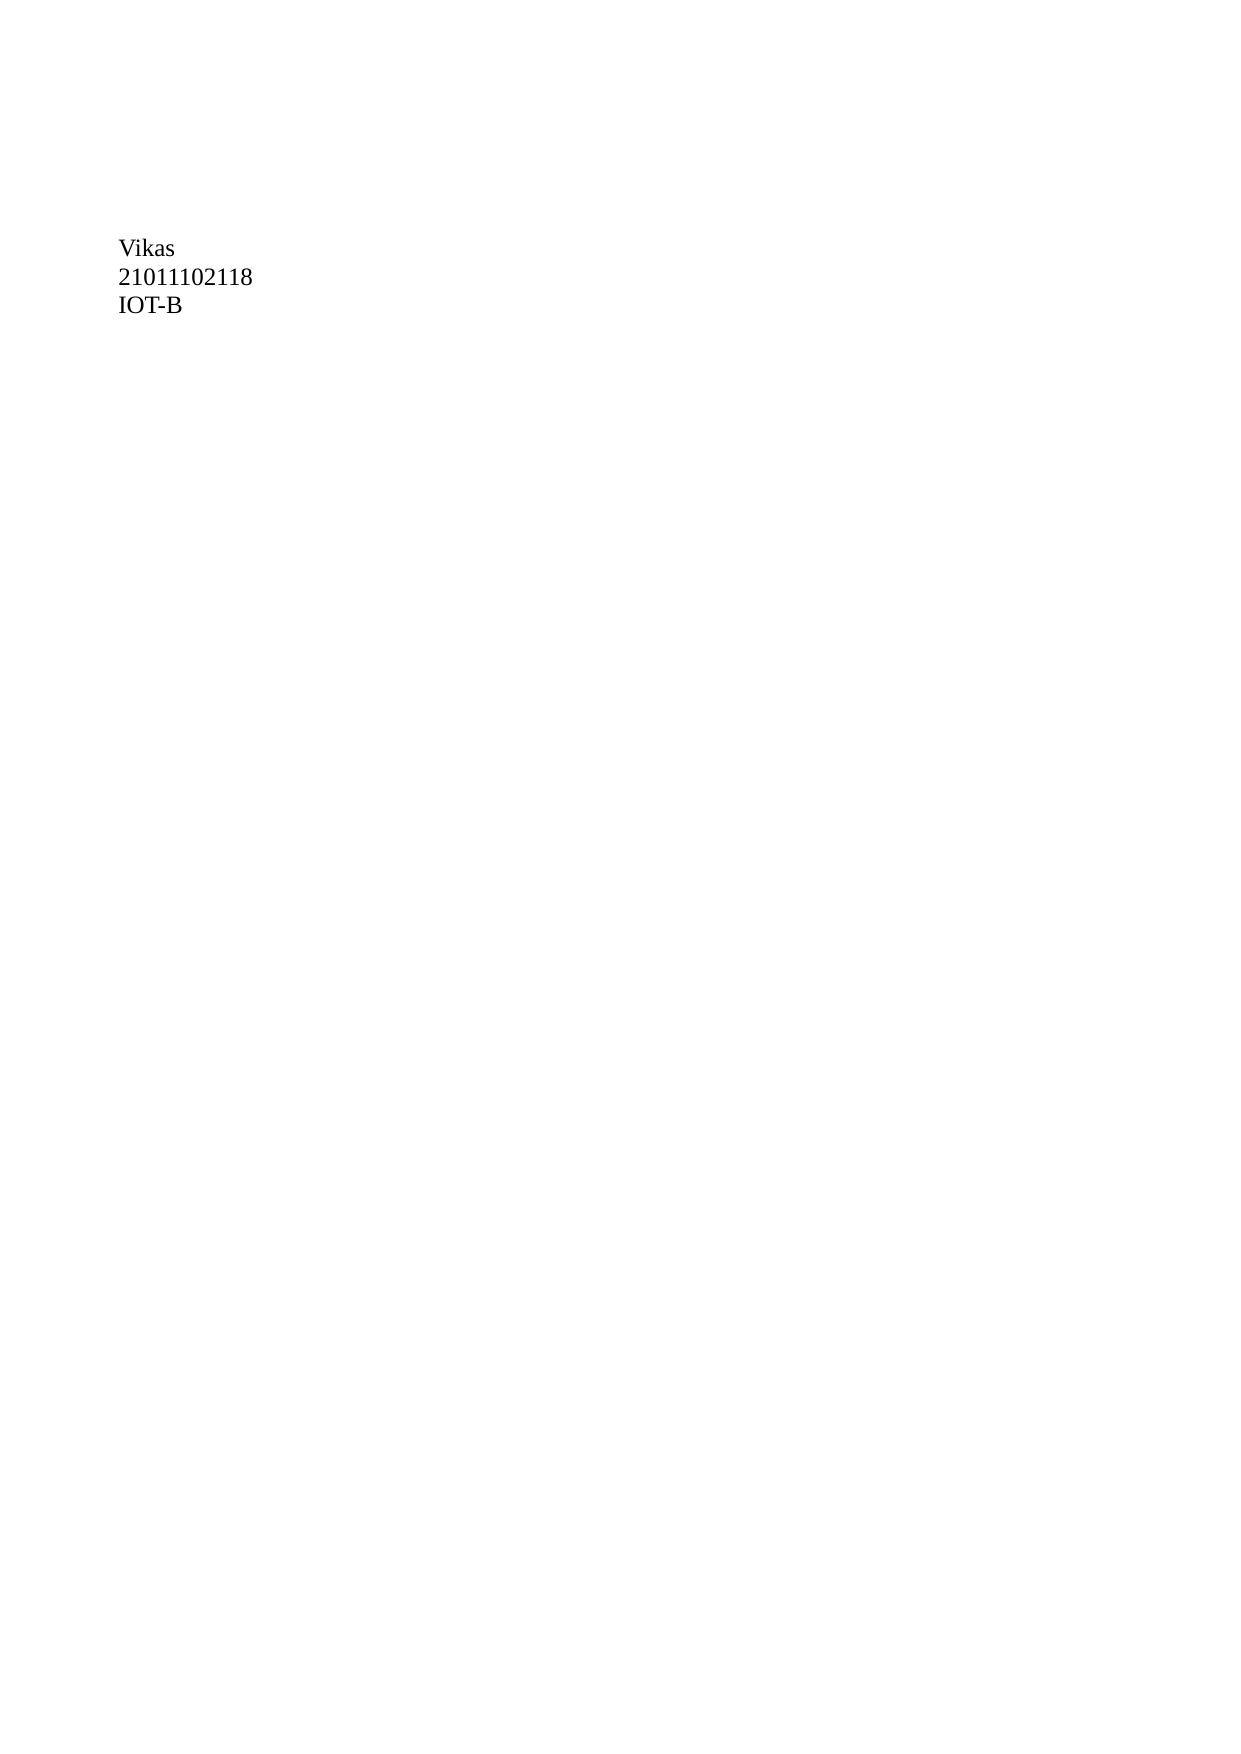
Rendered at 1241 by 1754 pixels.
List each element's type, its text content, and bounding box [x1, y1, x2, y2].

text 21011102118 [118, 262, 1122, 291]
text IOT-B [118, 291, 1122, 319]
text Vikas [118, 233, 1122, 262]
